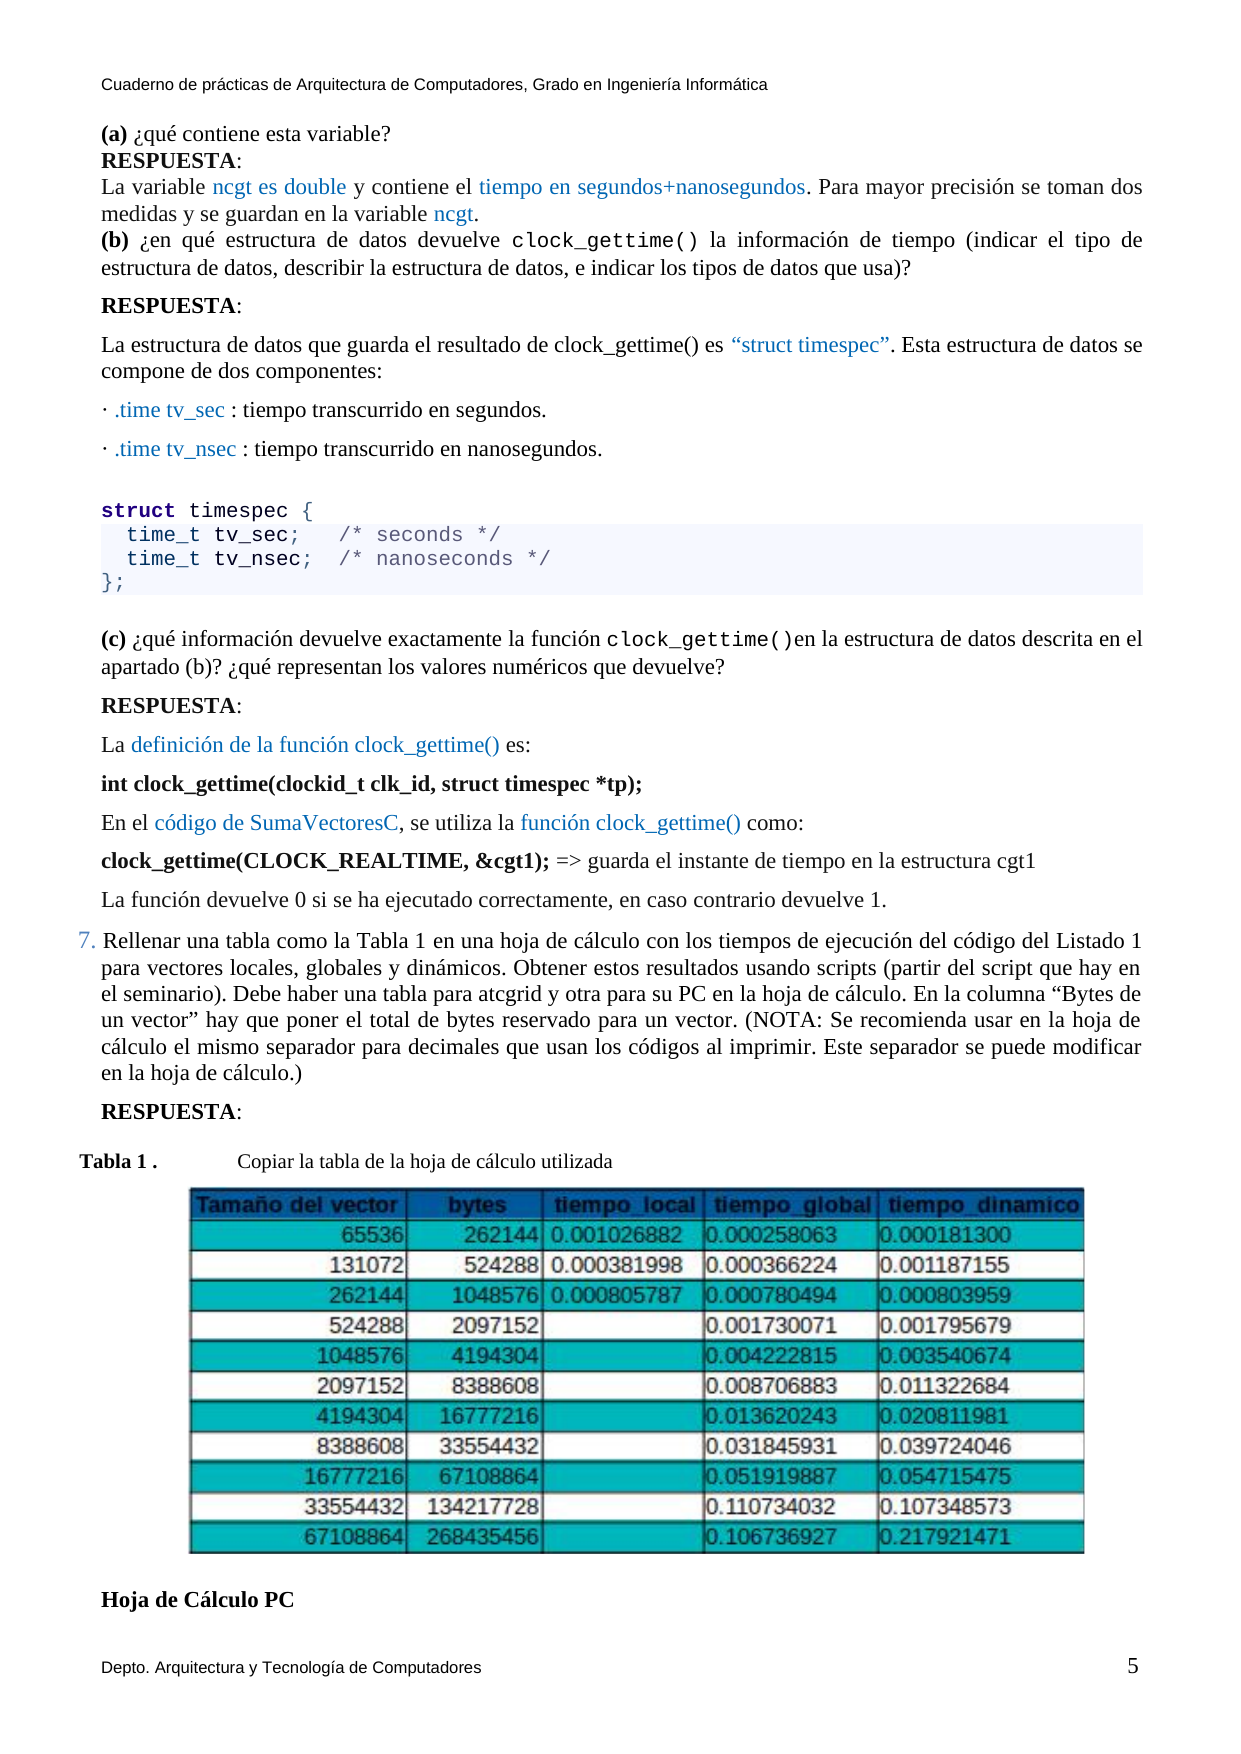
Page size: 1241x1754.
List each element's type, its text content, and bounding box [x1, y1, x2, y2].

text time_t tv_nsec; /* nanoseconds */ [101, 548, 1143, 571]
picture [187, 1186, 1085, 1279]
list La definición de la función clock_gettime() es: [101, 731, 1143, 757]
text (c) ¿qué información devuelve exactamente la función clock_gettime()en la estructura de datos descrita en el apartado (b)? ¿qué representan los valores numéricos que devuelve? [101, 624, 1143, 679]
list Rellenar una tabla como la Tabla 1 en una hoja de cálculo con los tiempos de ejecución del código del Listado 1 para vectores locales, globales y dinámicos. Obtener estos resultados usando scripts (partir del script que hay en el seminario). Debe haber una tabla para atcgrid y otra para su PC en la hoja de cálculo. En la columna “Bytes de un vector” hay que poner el total de bytes reservado para un vector. (NOTA: Se recomienda usar en la hoja de cálculo el mismo separador para decimales que usan los códigos al imprimir. Este separador se puede modificar en la hoja de cálculo.) [71, 925, 1143, 1086]
list RESPUESTA: [101, 692, 1143, 718]
text time_t tv_sec; /* seconds */ [101, 524, 1143, 548]
list RESPUESTA: [101, 1098, 1143, 1124]
text La variable ncgt es double y contiene el tiempo en segundos+nanosegundos. Para mayor precisión se toman dos medidas y se guardan en la variable ncgt. [101, 173, 1143, 226]
text struct timespec { [101, 501, 1143, 524]
list RESPUESTA: [101, 292, 1143, 319]
list En el código de SumaVectoresC, se utiliza la función clock_gettime() como: [101, 808, 1143, 835]
text }; [101, 571, 1143, 595]
text RESPUESTA: [101, 147, 1143, 173]
list La función devuelve 0 si se ha ejecutado correctamente, en caso contrario devuelve 1. [101, 886, 1143, 913]
text (a) ¿qué contiene esta variable? [101, 121, 1143, 147]
list La estructura de datos que guarda el resultado de clock_gettime() es “struct timespec”. Esta estructura de datos se compone de dos componentes: [101, 331, 1143, 384]
list · .time tv_nsec : tiempo transcurrido en nanosegundos. [101, 435, 1143, 462]
list int clock_gettime(clockid_t clk_id, struct timespec *tp); [101, 770, 1143, 796]
text (b) ¿en qué estructura de datos devuelve clock_gettime() la información de tiempo (indicar el tipo de estructura de datos, describir la estructura de datos, e indicar los tipos de datos que usa)? [101, 226, 1143, 280]
list clock_gettime(CLOCK_REALTIME, &cgt1); => guarda el instante de tiempo en la estructura cgt1 [101, 847, 1143, 874]
table_header Copiar la tabla de la hoja de cálculo utilizada [68, 1125, 1176, 1173]
text Hoja de Cálculo PC [101, 1586, 1143, 1612]
list · .time tv_sec : tiempo transcurrido en segundos. [101, 396, 1143, 423]
